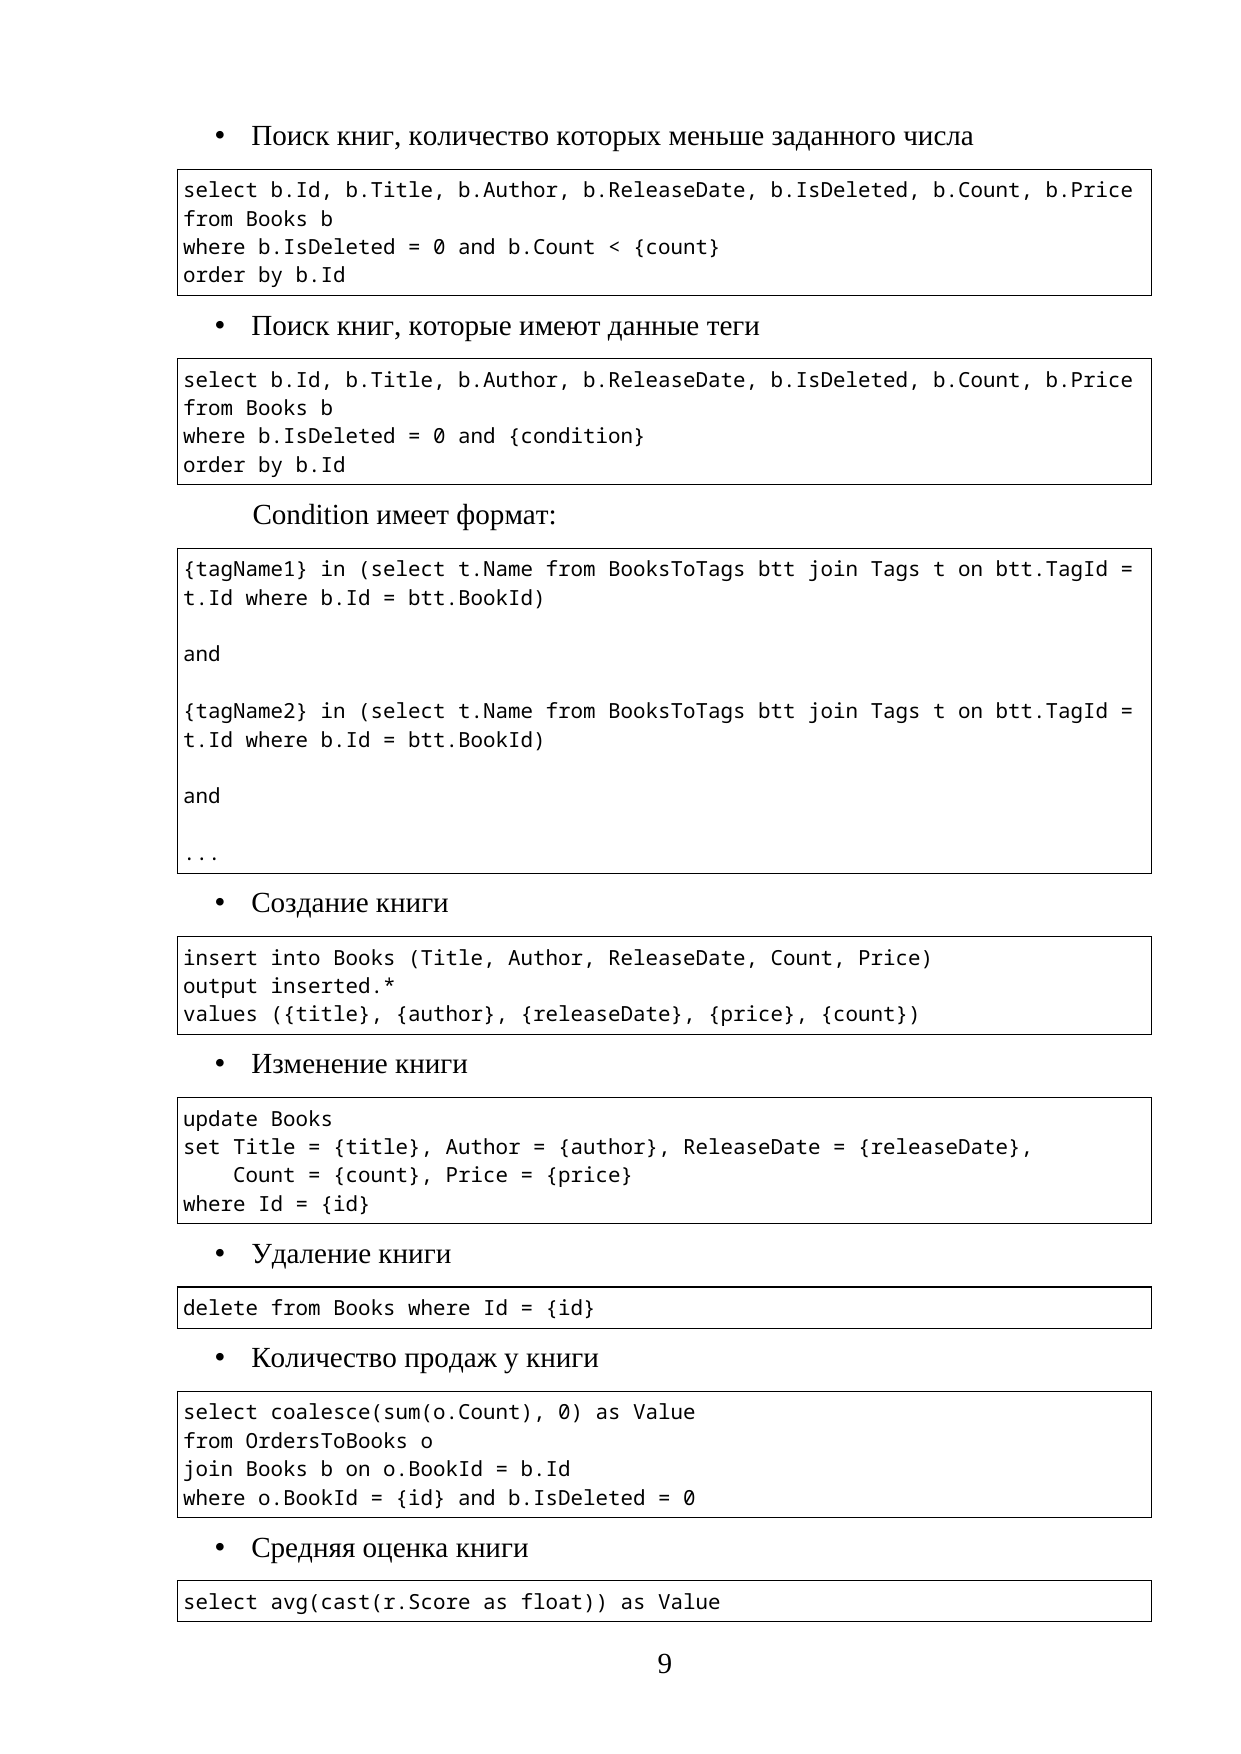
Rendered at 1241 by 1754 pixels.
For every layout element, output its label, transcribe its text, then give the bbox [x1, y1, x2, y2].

list Изменение книги [215, 1047, 1152, 1080]
list Средняя оценка книги [215, 1530, 1152, 1563]
table_header {tagName1} in (select t.Name from BooksToTags btt join Tags t on btt.TagId = t.Id where b.Id = btt.BookId) and {tagName2} in (select t.Name from BooksToTags btt join Tags t on btt.TagId = t.Id where b.Id = btt.BookId) and ... [178, 549, 1151, 873]
table_header select b.Id, b.Title, b.Author, b.ReleaseDate, b.IsDeleted, b.Count, b.Price from Books b where b.IsDeleted = 0 and {condition} order by b.Id [178, 359, 1151, 484]
list Поиск книг, которые имеют данные теги [215, 308, 1152, 341]
table_header update Books set Title = {title}, Author = {author}, ReleaseDate = {releaseDate}, Count = {count}, Price = {price} where Id = {id} [178, 1098, 1151, 1223]
list Создание книги [215, 886, 1152, 919]
list Condition имеет формат: [215, 497, 1152, 531]
table_header select b.Id, b.Title, b.Author, b.ReleaseDate, b.IsDeleted, b.Count, b.Price from Books b where b.IsDeleted = 0 and b.Count < {count} order by b.Id [178, 170, 1151, 295]
table_header select coalesce(sum(o.Count), 0) as Value from OrdersToBooks o join Books b on o.BookId = b.Id where o.BookId = {id} and b.IsDeleted = 0 [178, 1392, 1151, 1517]
list Количество продаж у книги [215, 1340, 1152, 1374]
table_header insert into Books (Title, Author, ReleaseDate, Count, Price) output inserted.* values ({title}, {author}, {releaseDate}, {price}, {count}) [178, 937, 1151, 1034]
list Поиск книг, количество которых меньше заданного числа [215, 118, 1152, 152]
list Удаление книги [215, 1236, 1152, 1270]
table_header select avg(cast(r.Score as float)) as Value [178, 1581, 1151, 1621]
table_header delete from Books where Id = {id} [178, 1288, 1151, 1327]
